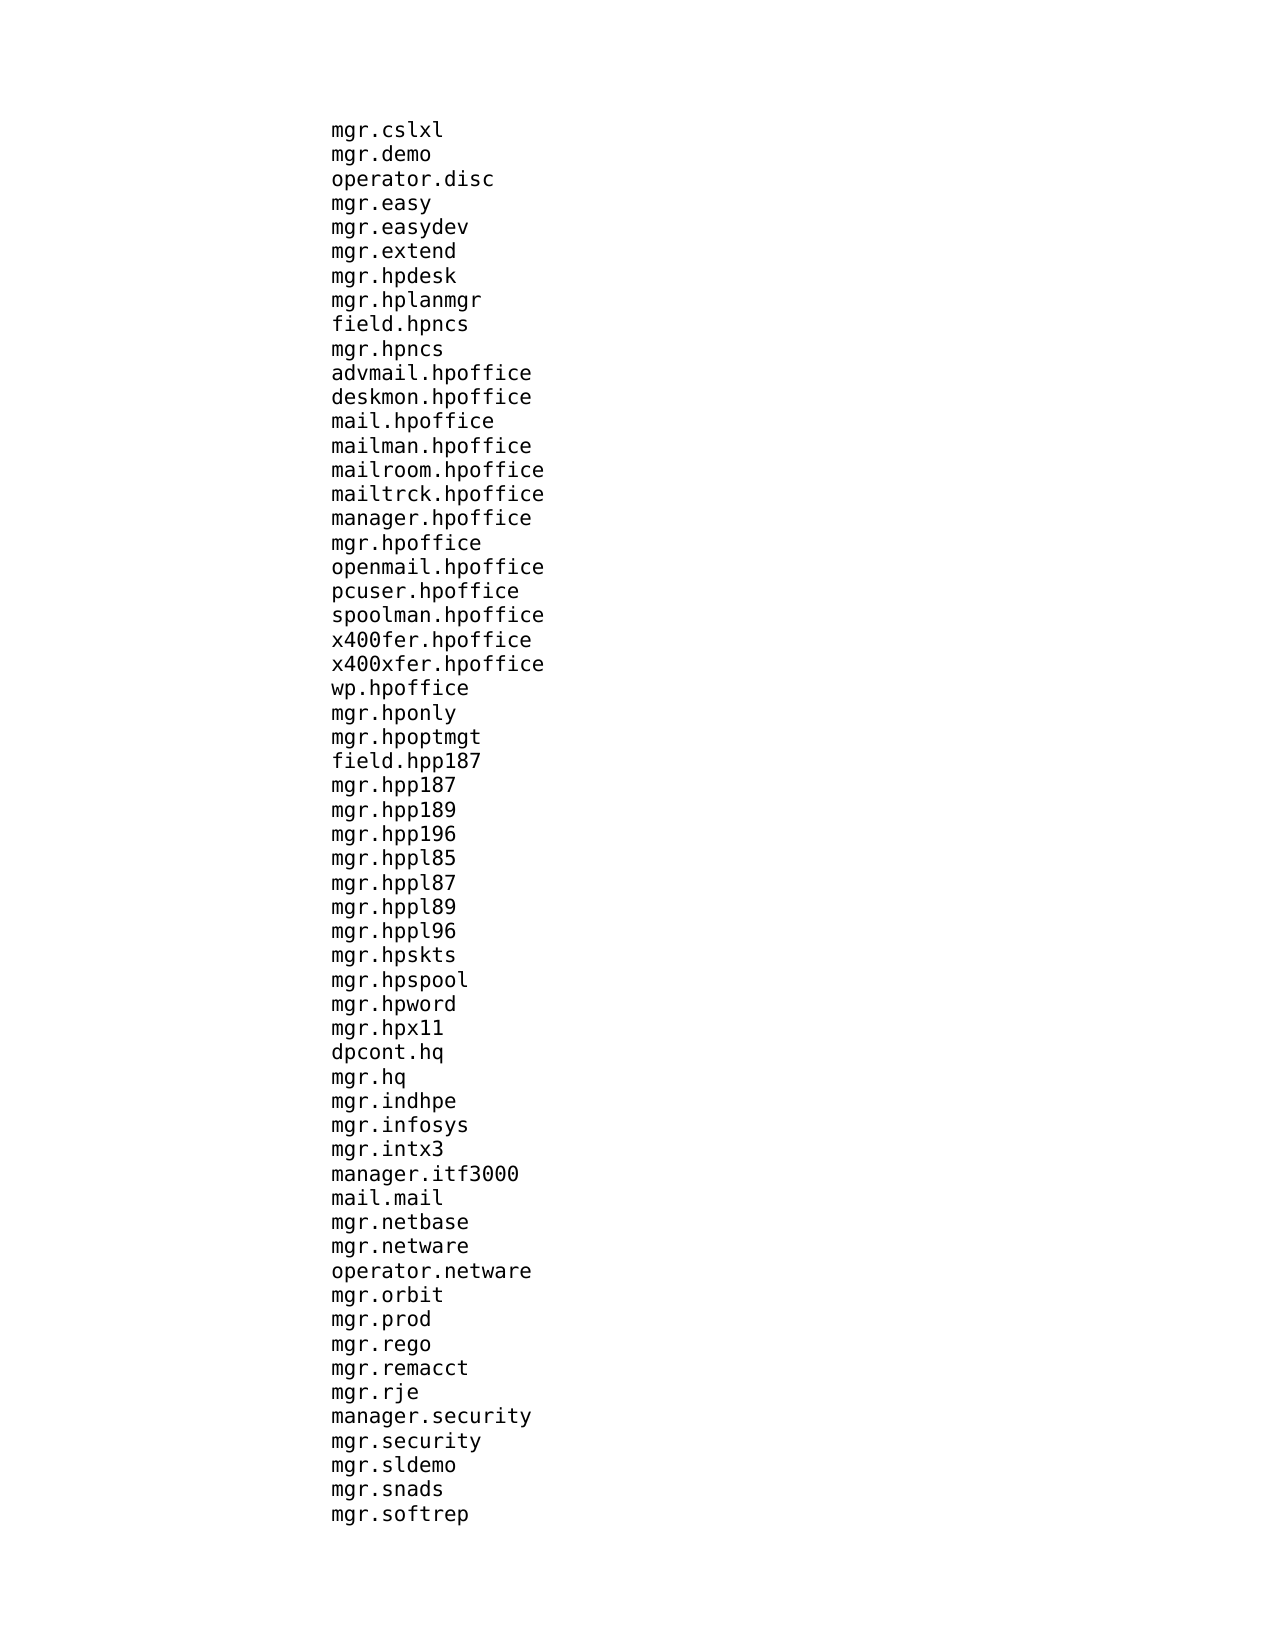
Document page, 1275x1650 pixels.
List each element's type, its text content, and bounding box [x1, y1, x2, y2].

text x400xfer.hpoffice [118, 652, 1157, 676]
text manager.hpoffice [118, 506, 1157, 531]
text field.hpp187 [118, 749, 1157, 773]
text mgr.indhpe [118, 1089, 1157, 1113]
text mgr.netbase [118, 1210, 1157, 1234]
text mail.mail [118, 1186, 1157, 1210]
text mgr.hpp196 [118, 822, 1157, 846]
text mgr.infosys [118, 1113, 1157, 1137]
text mgr.easy [118, 191, 1157, 215]
text mgr.hppl89 [118, 895, 1157, 919]
text mgr.demo [118, 142, 1157, 167]
text pcuser.hpoffice [118, 579, 1157, 603]
text mgr.hpskts [118, 943, 1157, 968]
text mgr.softrep [118, 1502, 1157, 1526]
text mgr.easydev [118, 215, 1157, 239]
text mgr.hpdesk [118, 264, 1157, 288]
text mgr.hpoptmgt [118, 725, 1157, 749]
text operator.netware [118, 1259, 1157, 1283]
text mgr.hpspool [118, 968, 1157, 992]
text manager.itf3000 [118, 1162, 1157, 1186]
text mgr.rje [118, 1380, 1157, 1404]
text mgr.hponly [118, 701, 1157, 725]
text mgr.sldemo [118, 1453, 1157, 1477]
text mgr.hpx11 [118, 1016, 1157, 1040]
text mailman.hpoffice [118, 434, 1157, 458]
text mgr.intx3 [118, 1137, 1157, 1162]
text operator.disc [118, 167, 1157, 191]
text mgr.snads [118, 1477, 1157, 1502]
text openmail.hpoffice [118, 555, 1157, 579]
text mgr.hppl85 [118, 846, 1157, 871]
text mgr.hppl87 [118, 871, 1157, 895]
text mgr.rego [118, 1332, 1157, 1356]
text mgr.remacct [118, 1356, 1157, 1380]
text mgr.orbit [118, 1283, 1157, 1307]
text x400fer.hpoffice [118, 628, 1157, 652]
text manager.security [118, 1404, 1157, 1429]
text mgr.hppl96 [118, 919, 1157, 943]
text mgr.security [118, 1429, 1157, 1453]
text mgr.hpp189 [118, 798, 1157, 822]
text mgr.prod [118, 1307, 1157, 1332]
text mgr.cslxl [118, 118, 1157, 142]
text mgr.netware [118, 1234, 1157, 1259]
text mgr.hq [118, 1065, 1157, 1089]
text mgr.hpp187 [118, 773, 1157, 798]
text mgr.hpncs [118, 337, 1157, 361]
text dpcont.hq [118, 1040, 1157, 1065]
text mgr.hplanmgr [118, 288, 1157, 312]
text mailroom.hpoffice [118, 458, 1157, 482]
text mailtrck.hpoffice [118, 482, 1157, 506]
text spoolman.hpoffice [118, 603, 1157, 628]
text wp.hpoffice [118, 676, 1157, 701]
text deskmon.hpoffice [118, 385, 1157, 409]
text mgr.hpword [118, 992, 1157, 1016]
text field.hpncs [118, 312, 1157, 337]
text advmail.hpoffice [118, 361, 1157, 385]
text mgr.extend [118, 239, 1157, 264]
text mgr.hpoffice [118, 531, 1157, 555]
text mail.hpoffice [118, 409, 1157, 434]
